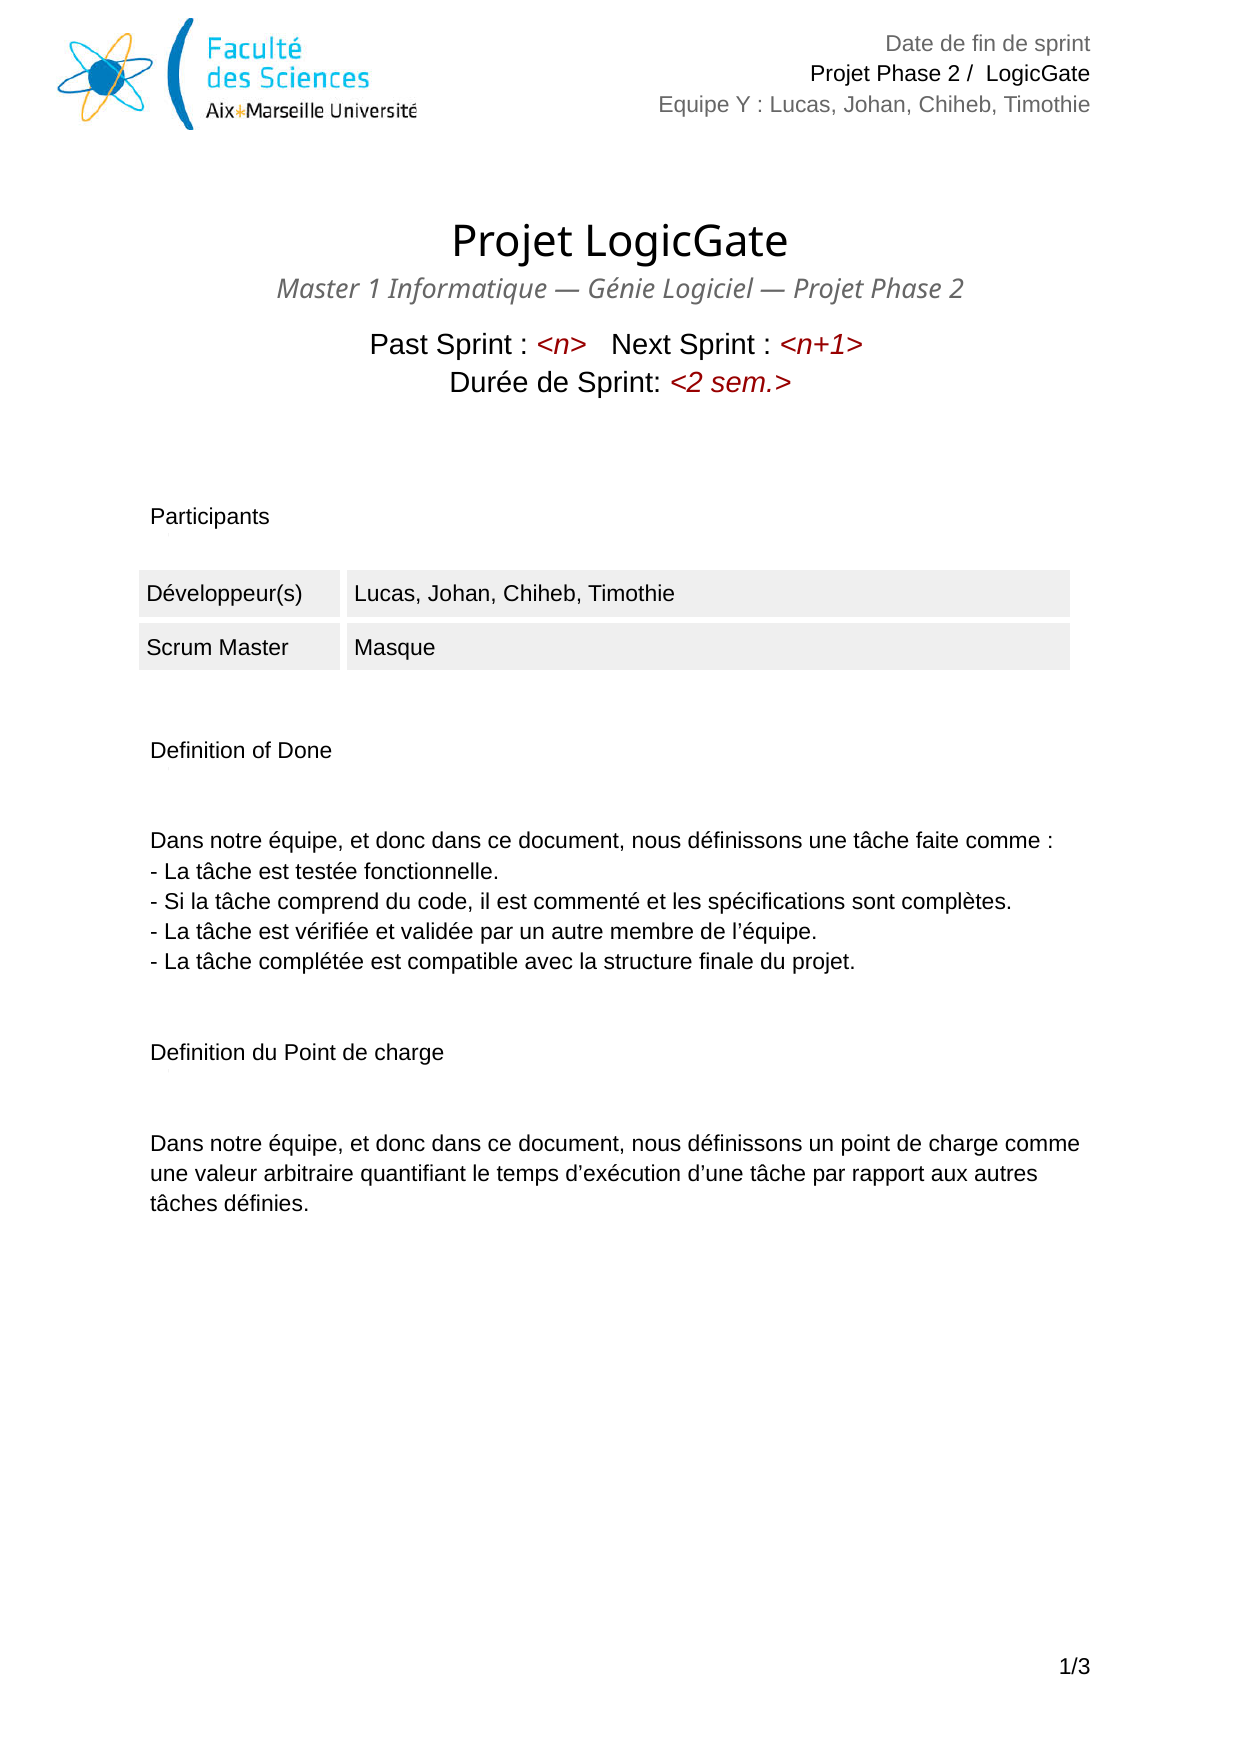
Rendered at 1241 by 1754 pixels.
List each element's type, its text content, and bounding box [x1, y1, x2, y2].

text Definition du Point de charge [150, 1039, 1090, 1065]
text Dans notre équipe, et donc dans ce document, nous définissons une tâche faite comme : [150, 827, 1090, 854]
table_cell Scrum Master [139, 623, 340, 670]
text Participants [150, 503, 1090, 529]
table_header Lucas, Johan, Chiheb, Timothie [347, 570, 1070, 617]
text - La tâche est testée fonctionnelle. [150, 858, 1090, 884]
picture [56, 18, 417, 130]
subtitle Master 1 Informatique — Génie Logiciel — Projet Phase 2 [150, 269, 1090, 306]
text - La tâche est vérifiée et validée par un autre membre de l’équipe. [150, 918, 1090, 944]
text - La tâche complétée est compatible avec la structure finale du projet. [150, 948, 1090, 975]
text Dans notre équipe, et donc dans ce document, nous définissons un point de charge comme une valeur arbitraire quantifiant le temps d’exécution d’une tâche par rapport aux autres tâches définies. [150, 1129, 1090, 1216]
title Projet LogicGate [150, 209, 1090, 269]
table_cell Masque [347, 623, 1070, 670]
text Durée de Sprint: <2 sem.> [150, 365, 1090, 399]
text - Si la tâche comprend du code, il est commenté et les spécifications sont complètes. [150, 888, 1090, 914]
table_header Développeur(s) [139, 570, 340, 617]
text Definition of Done [150, 737, 1090, 763]
text Past Sprint : <n> Next Sprint : <n+1> [150, 327, 1090, 360]
